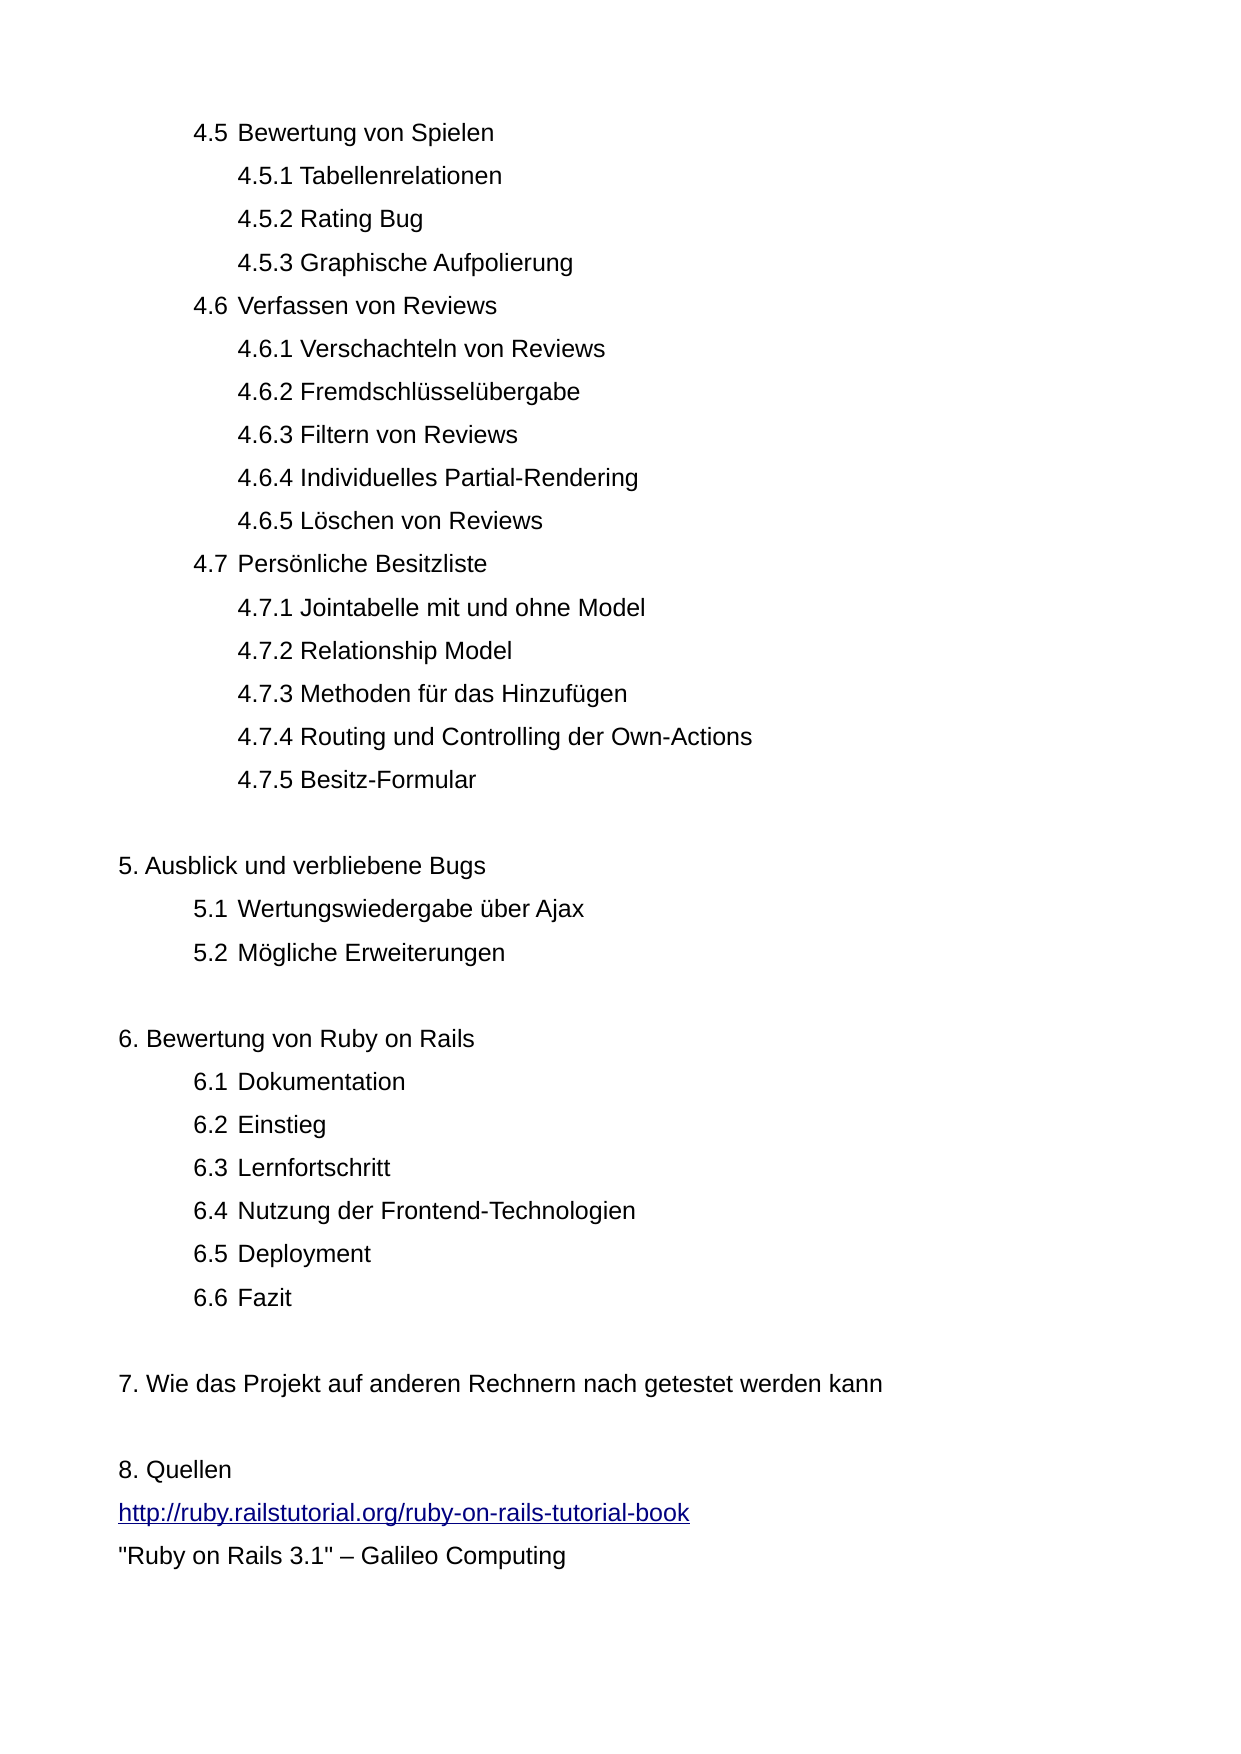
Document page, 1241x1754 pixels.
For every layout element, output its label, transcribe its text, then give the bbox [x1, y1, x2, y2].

text 5. Ausblick und verbliebene Bugs [118, 851, 1122, 880]
list Nutzung der Frontend-Technologien [193, 1196, 1122, 1225]
list 4.5.2 Rating Bug [193, 204, 1122, 233]
list Fazit [193, 1282, 1122, 1311]
list 4.7.3 Methoden für das Hinzufügen [193, 679, 1122, 707]
text "Ruby on Rails 3.1" – Galileo Computing [118, 1541, 1122, 1570]
text 7. Wie das Projekt auf anderen Rechnern nach getestet werden kann [118, 1369, 1122, 1397]
list 4.5.3 Graphische Aufpolierung [193, 247, 1122, 276]
list Dokumentation [193, 1067, 1122, 1096]
list 4.6.5 Löschen von Reviews [193, 506, 1122, 535]
list Wertungswiedergabe über Ajax [193, 894, 1122, 923]
list 4.6.4 Individuelles Partial-Rendering [193, 463, 1122, 492]
list Persönliche Besitzliste [193, 549, 1122, 578]
list 4.7.5 Besitz-Formular [193, 765, 1122, 794]
list 4.7.4 Routing und Controlling der Own-Actions [193, 722, 1122, 751]
list 4.7.1 Jointabelle mit und ohne Model [193, 592, 1122, 621]
list 4.7.2 Relationship Model [193, 636, 1122, 664]
list Einstieg [193, 1110, 1122, 1139]
list Verfassen von Reviews [193, 291, 1122, 319]
list 4.6.2 Fremdschlüsselübergabe [193, 377, 1122, 406]
list 4.6.3 Filtern von Reviews [193, 420, 1122, 449]
text 6. Bewertung von Ruby on Rails [118, 1024, 1122, 1052]
list Mögliche Erweiterungen [193, 937, 1122, 966]
text 8. Quellen [118, 1455, 1122, 1484]
list 4.6.1 Verschachteln von Reviews [193, 334, 1122, 362]
list Lernfortschritt [193, 1153, 1122, 1182]
list Bewertung von Spielen [193, 118, 1122, 147]
list Deployment [193, 1239, 1122, 1268]
text http://ruby.railstutorial.org/ruby-on-rails-tutorial-book [118, 1498, 1122, 1527]
list 4.5.1 Tabellenrelationen [193, 161, 1122, 190]
